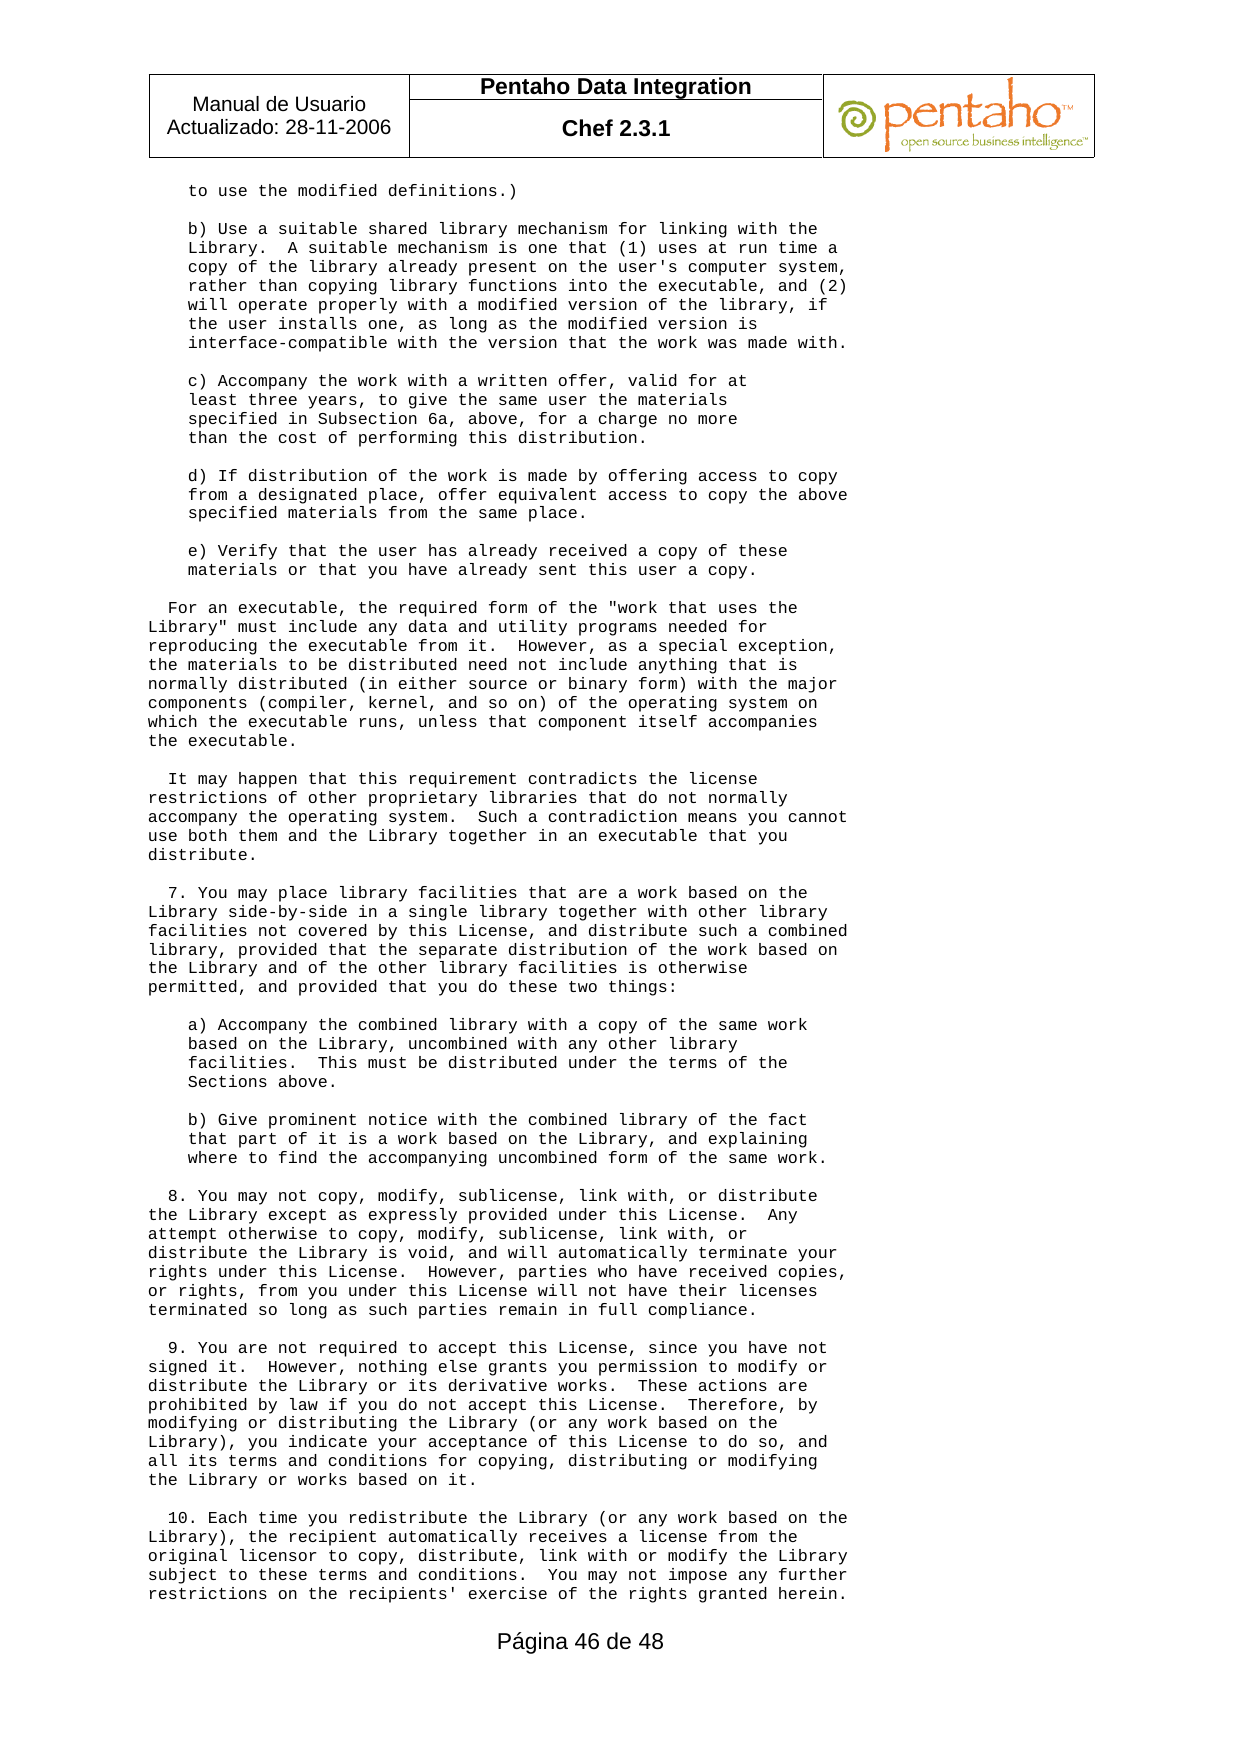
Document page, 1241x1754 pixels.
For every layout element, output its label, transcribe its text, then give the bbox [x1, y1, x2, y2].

text to use the modified definitions.) b) Use a suitable shared library mechanism for linking with the Library. A suitable mechanism is one that (1) uses at run time a copy of the library already present on the user's computer system, rather than copying library functions into the executable, and (2) will operate properly with a modified version of the library, if the user installs one, as long as the modified version is interface-compatible with the version that the work was made with. c) Accompany the work with a written offer, valid for at least three years, to give the same user the materials specified in Subsection 6a, above, for a charge no more than the cost of performing this distribution. d) If distribution of the work is made by offering access to copy from a designated place, offer equivalent access to copy the above specified materials from the same place. e) Verify that the user has already received a copy of these materials or that you have already sent this user a copy. For an executable, the required form of the "work that uses the Library" must include any data and utility programs needed for reproducing the executable from it. However, as a special exception, the materials to be distributed need not include anything that is normally distributed (in either source or binary form) with the major components (compiler, kernel, and so on) of the operating system on which the executable runs, unless that component itself accompanies the executable. It may happen that this requirement contradicts the license restrictions of other proprietary libraries that do not normally accompany the operating system. Such a contradiction means you cannot use both them and the Library together in an executable that you distribute. 7. You may place library facilities that are a work based on the Library side-by-side in a single library together with other library facilities not covered by this License, and distribute such a combined library, provided that the separate distribution of the work based on the Library and of the other library facilities is otherwise permitted, and provided that you do these two things: a) Accompany the combined library with a copy of the same work based on the Library, uncombined with any other library facilities. This must be distributed under the terms of the Sections above. b) Give prominent notice with the combined library of the fact that part of it is a work based on the Library, and explaining where to find the accompanying uncombined form of the same work. 8. You may not copy, modify, sublicense, link with, or distribute the Library except as expressly provided under this License. Any attempt otherwise to copy, modify, sublicense, link with, or distribute the Library is void, and will automatically terminate your rights under this License. However, parties who have received copies, or rights, from you under this License will not have their licenses terminated so long as such parties remain in full compliance. 9. You are not required to accept this License, since you have not signed it. However, nothing else grants you permission to modify or distribute the Library or its derivative works. These actions are prohibited by law if you do not accept this License. Therefore, by modifying or distributing the Library (or any work based on the Library), you indicate your acceptance of this License to do so, and all its terms and conditions for copying, distributing or modifying the Library or works based on it. 10. Each time you redistribute the Library (or any work based on the Library), the recipient automatically receives a license from the original licensor to copy, distribute, link with or modify the Library subject to these terms and conditions. You may not impose any further restrictions on the recipients' exercise of the rights granted herein. [148, 183, 1092, 1604]
